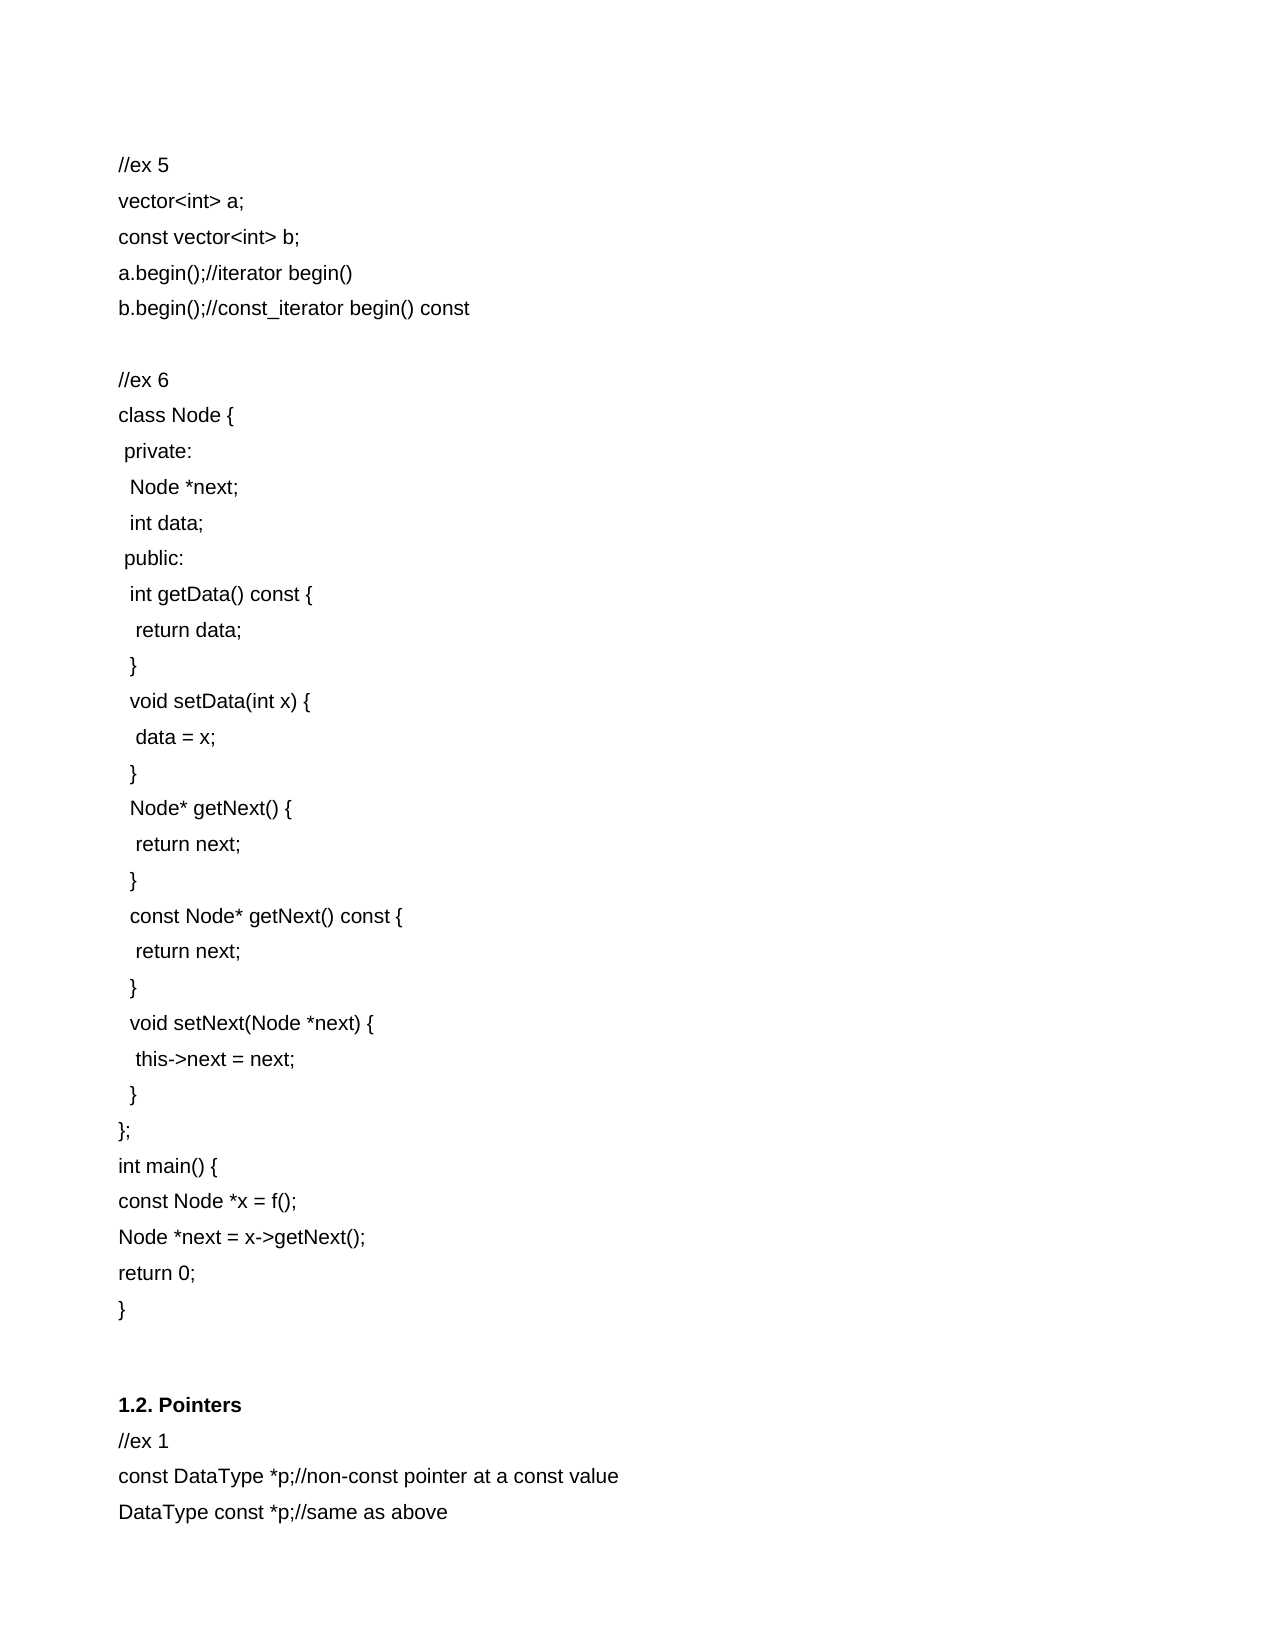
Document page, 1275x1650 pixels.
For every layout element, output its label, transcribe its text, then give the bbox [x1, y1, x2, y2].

text data = x; [118, 726, 1157, 749]
text } [118, 761, 1157, 784]
text int getData() const { [118, 583, 1157, 606]
text Node* getNext() { [118, 797, 1157, 820]
text int main() { [118, 1154, 1157, 1177]
text return 0; [118, 1261, 1157, 1285]
text } [118, 868, 1157, 892]
text //ex 1 [118, 1429, 1157, 1453]
text private: [118, 440, 1157, 463]
text const vector<int> b; [118, 225, 1157, 248]
text }; [118, 1118, 1157, 1142]
text return data; [118, 618, 1157, 642]
text //ex 5 [118, 154, 1157, 177]
text const Node *x = f(); [118, 1190, 1157, 1213]
text Node *next; [118, 475, 1157, 499]
text const Node* getNext() const { [118, 904, 1157, 927]
text void setNext(Node *next) { [118, 1011, 1157, 1034]
text a.begin();//iterator begin() [118, 261, 1157, 284]
text return next; [118, 833, 1157, 856]
text int data; [118, 511, 1157, 534]
text //ex 6 [118, 368, 1157, 391]
text b.begin();//const_iterator begin() const [118, 297, 1157, 320]
text Node *next = x->getNext(); [118, 1226, 1157, 1249]
text return next; [118, 940, 1157, 963]
text const DataType *p;//non-const pointer at a const value [118, 1465, 1157, 1488]
text class Node { [118, 404, 1157, 427]
text } [118, 976, 1157, 999]
text vector<int> a; [118, 189, 1157, 213]
text DataType const *p;//same as above [118, 1501, 1157, 1524]
text public: [118, 547, 1157, 570]
text } [118, 1083, 1157, 1106]
text } [118, 1297, 1157, 1320]
subtitle 1.2. Pointers [118, 1394, 1157, 1417]
text } [118, 654, 1157, 677]
text this->next = next; [118, 1047, 1157, 1070]
text void setData(int x) { [118, 690, 1157, 713]
